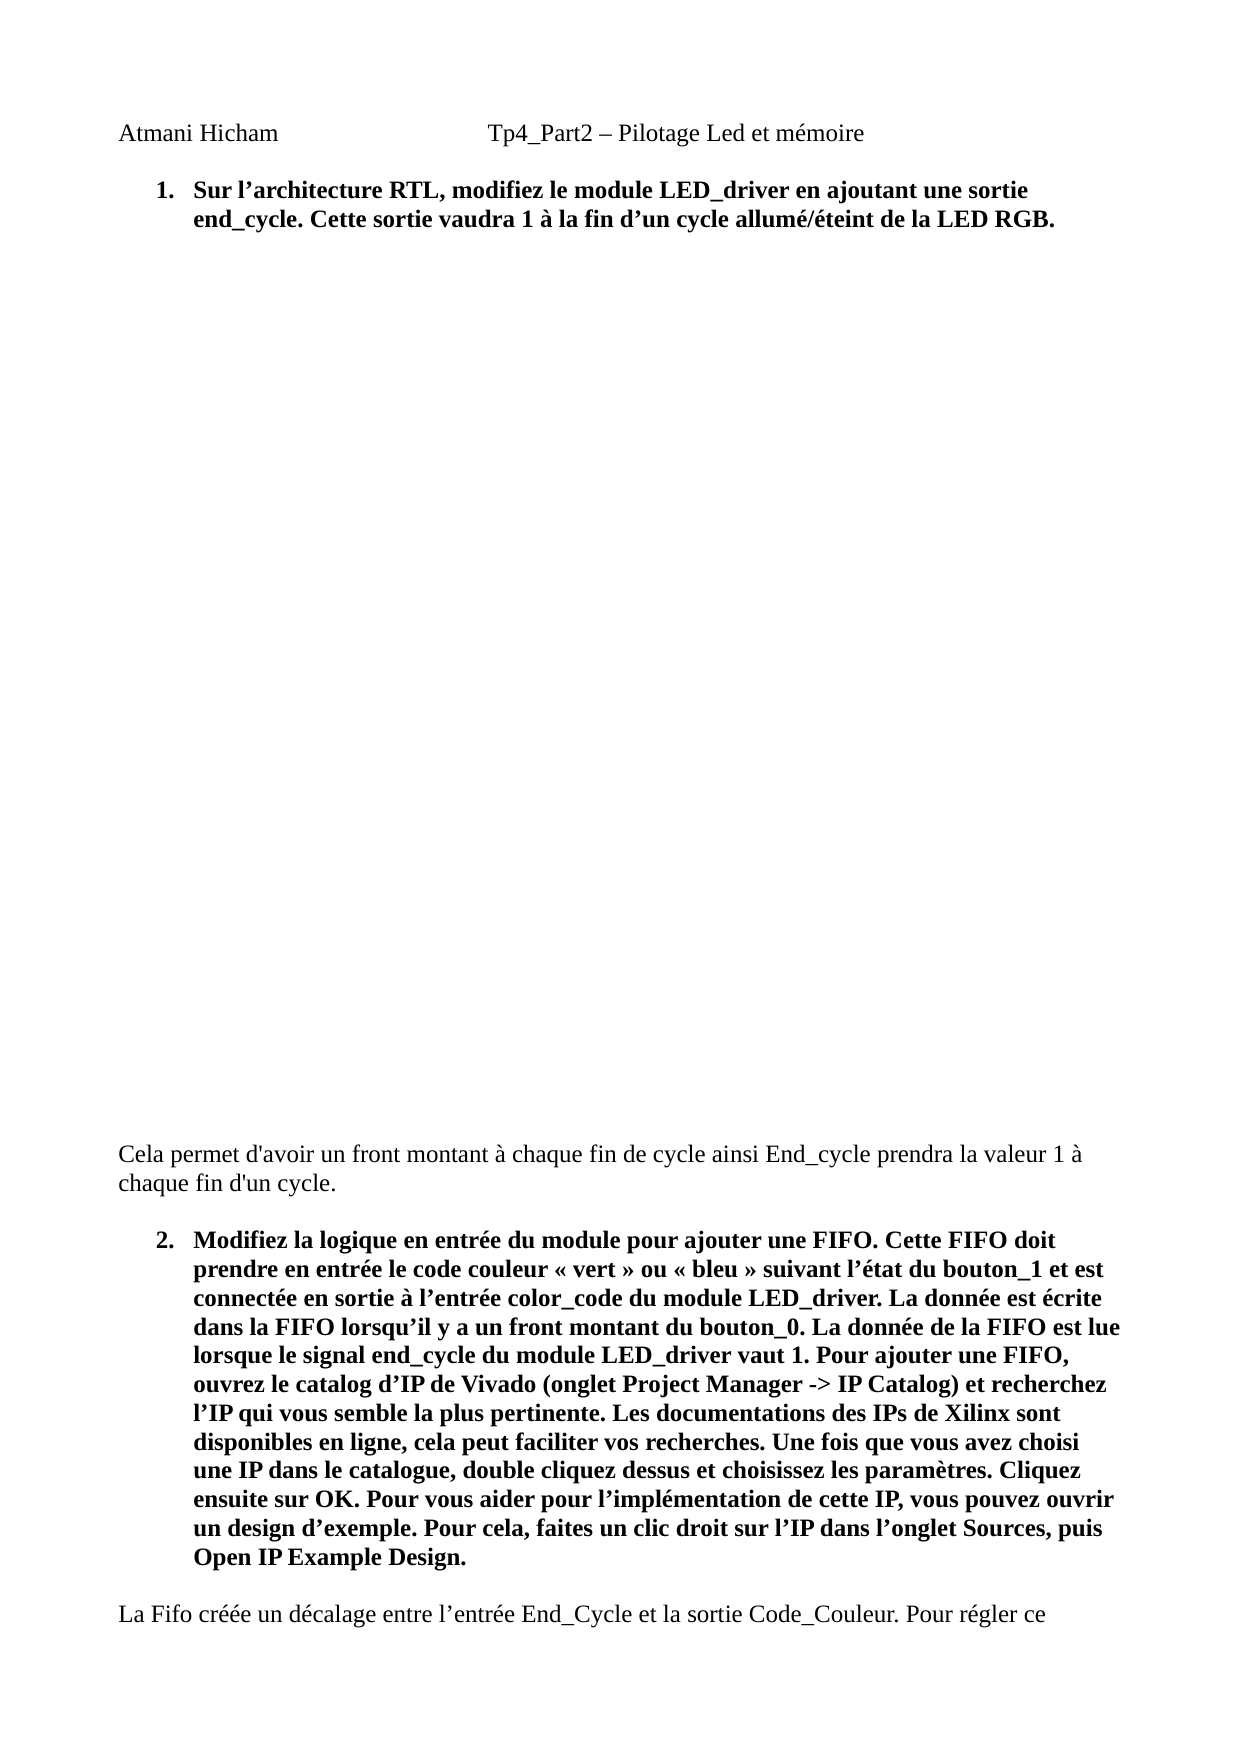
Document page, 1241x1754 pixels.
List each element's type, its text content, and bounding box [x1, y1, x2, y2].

text Atmani Hicham Tp4_Part2 – Pilotage Led et mémoire [118, 118, 1122, 147]
text La Fifo créée un décalage entre l’entrée End_Cycle et la sortie Code_Couleur. Pour régler ce [118, 1599, 1122, 1628]
text Cela permet d'avoir un front montant à chaque fin de cycle ainsi End_cycle prendra la valeur 1 à chaque fin d'un cycle. [118, 1139, 1122, 1197]
list Sur l’architecture RTL, modifiez le module LED_driver en ajoutant une sortie end_cycle. Cette sortie vaudra 1 à la fin d’un cycle allumé/éteint de la LED RGB. [156, 176, 1122, 233]
list Modifiez la logique en entrée du module pour ajouter une FIFO. Cette FIFO doit prendre en entrée le code couleur « vert » ou « bleu » suivant l’état du bouton_1 et est connectée en sortie à l’entrée color_code du module LED_driver. La donnée est écrite dans la FIFO lorsqu’il y a un front montant du bouton_0. La donnée de la FIFO est lue lorsque le signal end_cycle du module LED_driver vaut 1. Pour ajouter une FIFO, ouvrez le catalog d’IP de Vivado (onglet Project Manager -> IP Catalog) et recherchez l’IP qui vous semble la plus pertinente. Les documentations des IPs de Xilinx sont disponibles en ligne, cela peut faciliter vos recherches. Une fois que vous avez choisi une IP dans le catalogue, double cliquez dessus et choisissez les paramètres. Cliquez ensuite sur OK. Pour vous aider pour l’implémentation de cette IP, vous pouvez ouvrir un design d’exemple. Pour cela, faites un clic droit sur l’IP dans l’onglet Sources, puis Open IP Example Design. [156, 1226, 1122, 1571]
